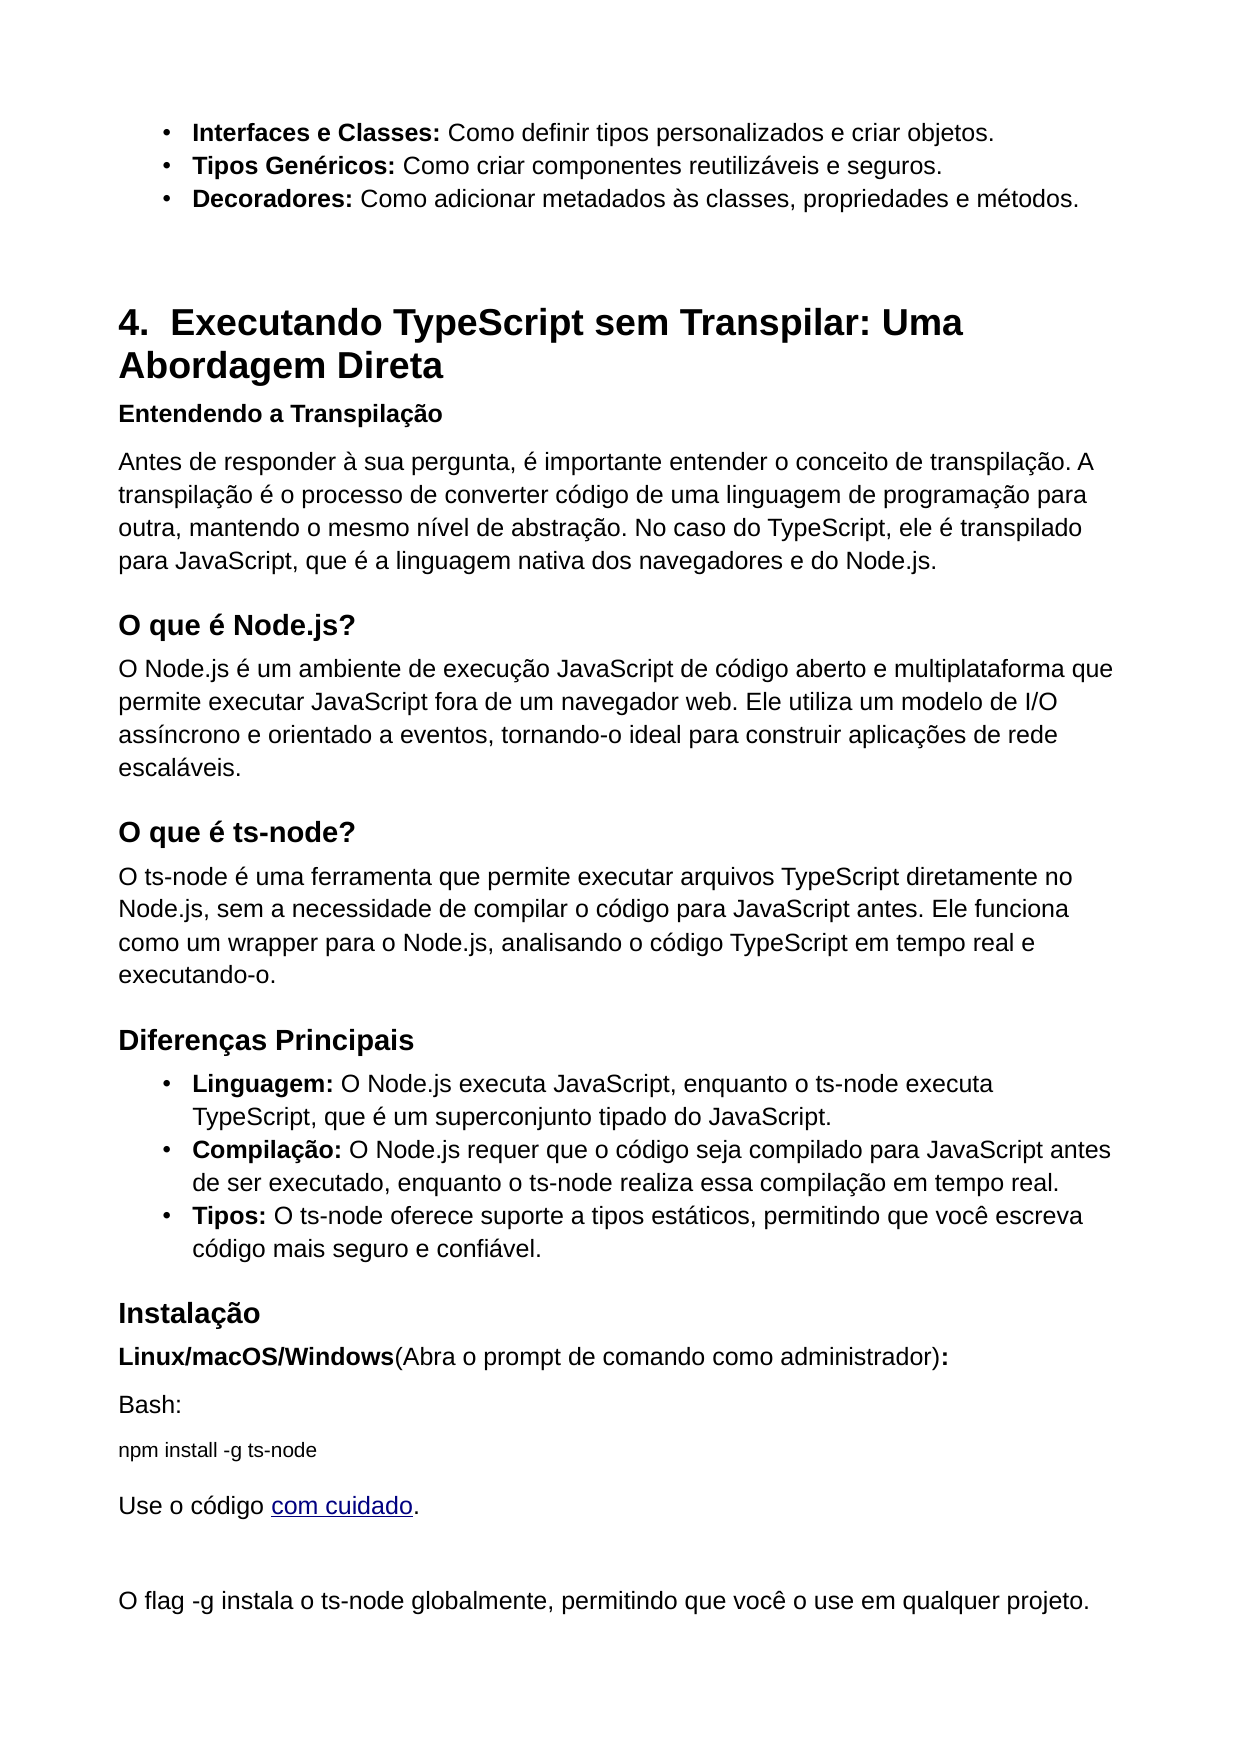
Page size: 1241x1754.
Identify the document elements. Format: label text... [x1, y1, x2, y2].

text Use o código com cuidado. [118, 1491, 1122, 1520]
text npm install -g ts-node [118, 1438, 1122, 1462]
text Entendendo a Transpilação [118, 399, 1122, 428]
list Interfaces e Classes: Como definir tipos personalizados e criar objetos. [162, 118, 1122, 147]
text Bash: [118, 1390, 1122, 1419]
text Antes de responder à sua pergunta, é importante entender o conceito de transpilação. A transpilação é o processo de converter código de uma linguagem de programação para outra, mantendo o mesmo nível de abstração. No caso do TypeScript, ele é transpilado para JavaScript, que é a linguagem nativa dos navegadores e do Node.js. [118, 447, 1122, 575]
subtitle O que é Node.js? [118, 608, 1122, 642]
text O ts-node é uma ferramenta que permite executar arquivos TypeScript diretamente no Node.js, sem a necessidade de compilar o código para JavaScript antes. Ele funciona como um wrapper para o Node.js, analisando o código TypeScript em tempo real e executando-o. [118, 861, 1122, 989]
list Decoradores: Como adicionar metadados às classes, propriedades e métodos. [162, 184, 1122, 213]
list Linguagem: O Node.js executa JavaScript, enquanto o ts-node executa TypeScript, que é um superconjunto tipado do JavaScript. [162, 1069, 1122, 1131]
text O flag -g instala o ts-node globalmente, permitindo que você o use em qualquer projeto. [118, 1586, 1122, 1615]
list Tipos Genéricos: Como criar componentes reutilizáveis e seguros. [162, 151, 1122, 180]
text Linux/macOS/Windows(Abra o prompt de comando como administrador): [118, 1342, 1122, 1371]
subtitle O que é ts-node? [118, 815, 1122, 849]
list Compilação: O Node.js requer que o código seja compilado para JavaScript antes de ser executado, enquanto o ts-node realiza essa compilação em tempo real. [162, 1135, 1122, 1197]
text O Node.js é um ambiente de execução JavaScript de código aberto e multiplataforma que permite executar JavaScript fora de um navegador web. Ele utiliza um modelo de I/O assíncrono e orientado a eventos, tornando-o ideal para construir aplicações de rede escaláveis. [118, 654, 1122, 782]
subtitle 4. Executando TypeScript sem Transpilar: Uma Abordagem Direta [118, 301, 1122, 387]
subtitle Instalação [118, 1296, 1122, 1330]
list Tipos: O ts-node oferece suporte a tipos estáticos, permitindo que você escreva código mais seguro e confiável. [162, 1201, 1122, 1263]
subtitle Diferenças Principais [118, 1023, 1122, 1056]
